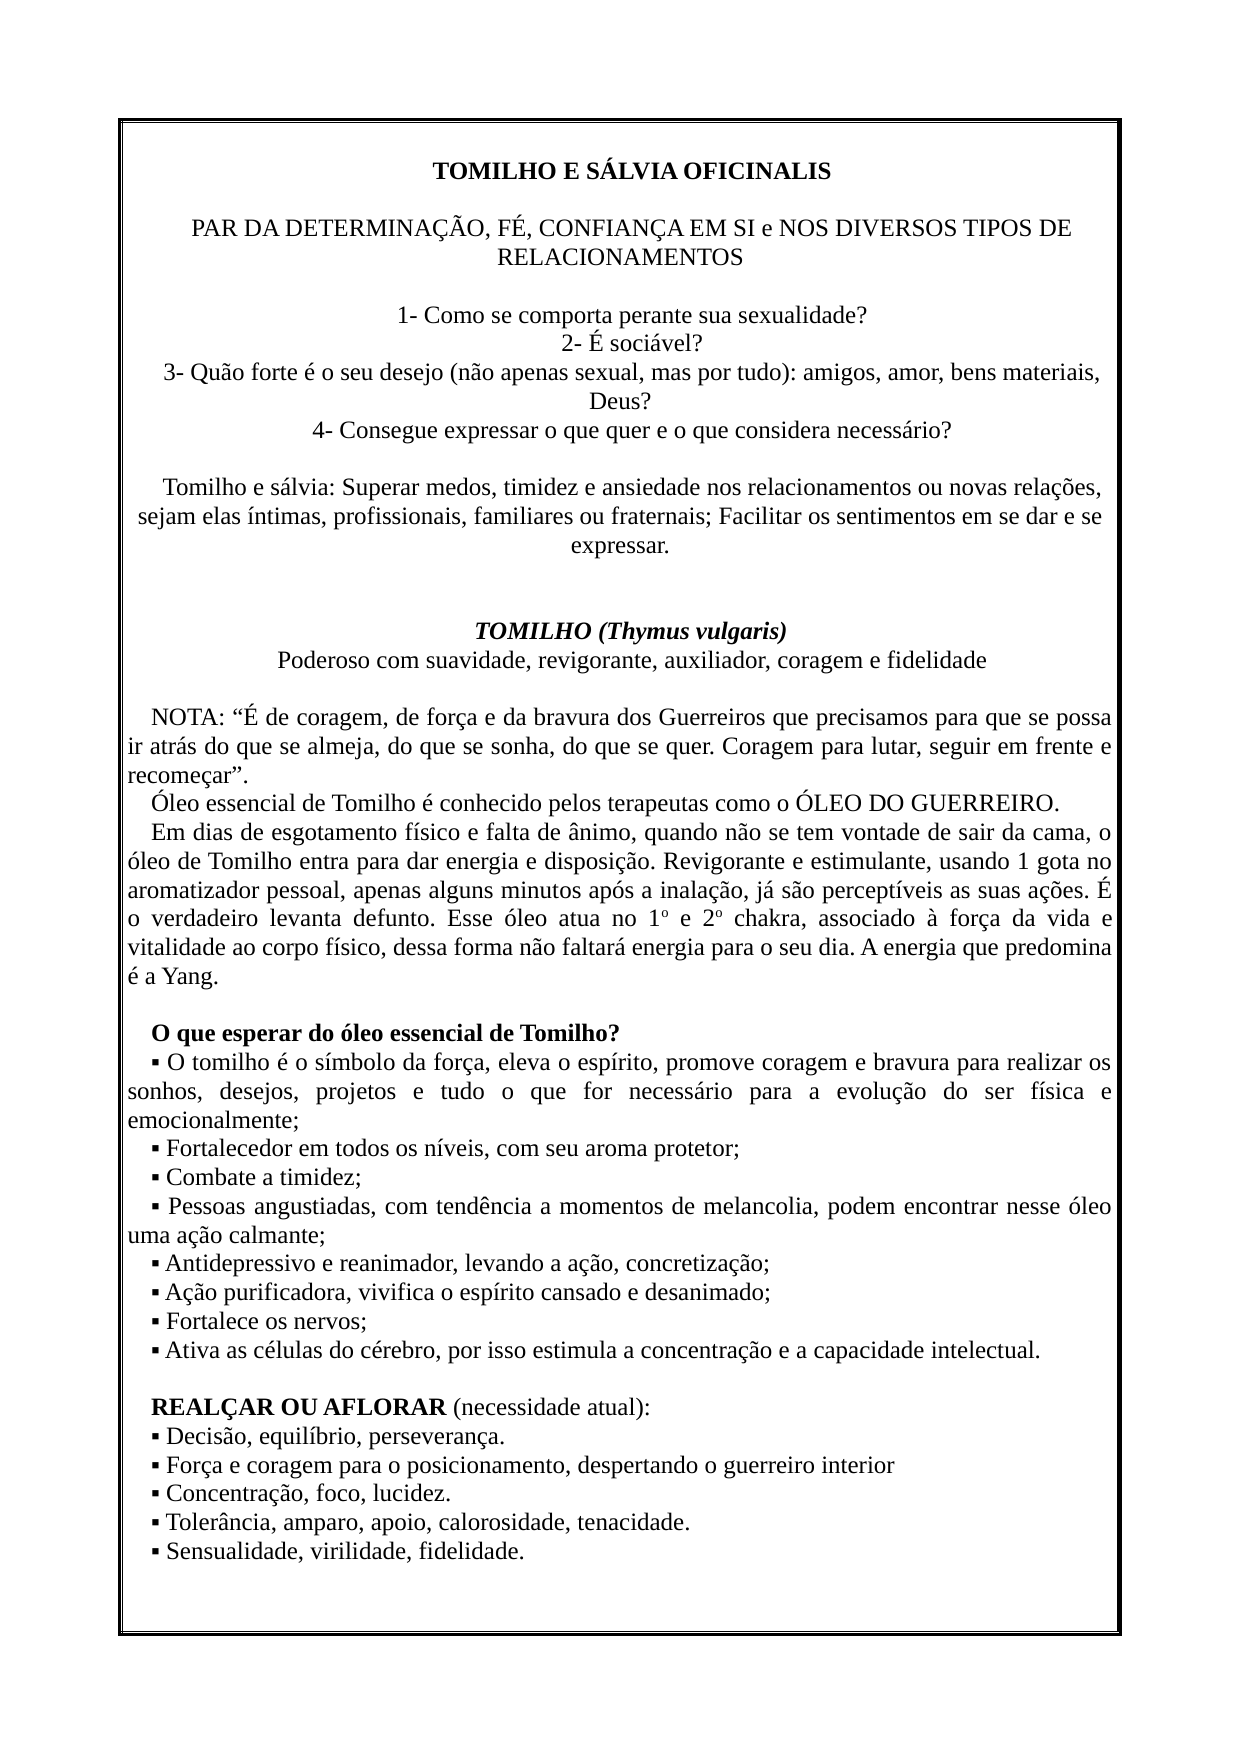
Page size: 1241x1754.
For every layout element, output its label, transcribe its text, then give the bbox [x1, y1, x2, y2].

text ▪ Fortalece os nervos; [127, 1306, 1113, 1335]
text ▪ Combate a timidez; [127, 1162, 1113, 1191]
text ▪ Fortalecedor em todos os níveis, com seu aroma protetor; [127, 1133, 1113, 1162]
text Poderoso com suavidade, revigorante, auxiliador, coragem e fidelidade [127, 645, 1113, 673]
text NOTA: “É de coragem, de força e da bravura dos Guerreiros que precisamos para que se possa ir atrás do que se almeja, do que se sonha, do que se quer. Coragem para lutar, seguir em frente e recomeçar”. [127, 702, 1113, 788]
text REALÇAR OU AFLORAR (necessidade atual): [127, 1392, 1113, 1421]
text ▪ Antidepressivo e reanimador, levando a ação, concretização; [127, 1248, 1113, 1277]
text ▪ O tomilho é o símbolo da força, eleva o espírito, promove coragem e bravura para realizar os sonhos, desejos, projetos e tudo o que for necessário para a evolução do ser física e emocionalmente; [127, 1047, 1113, 1133]
text 3- Quão forte é o seu desejo (não apenas sexual, mas por tudo): amigos, amor, bens materiais, Deus? [127, 357, 1113, 415]
text 4- Consegue expressar o que quer e o que considera necessário? [127, 415, 1113, 443]
text PAR DA DETERMINAÇÃO, FÉ, CONFIANÇA EM SI e NOS DIVERSOS TIPOS DE RELACIONAMENTOS [127, 213, 1113, 271]
text TOMILHO (Thymus vulgaris) [127, 616, 1113, 645]
text ▪ Tolerância, amparo, apoio, calorosidade, tenacidade. [127, 1507, 1113, 1536]
text Em dias de esgotamento físico e falta de ânimo, quando não se tem vontade de sair da cama, o óleo de Tomilho entra para dar energia e disposição. Revigorante e estimulante, usando 1 gota no aromatizador pessoal, apenas alguns minutos após a inalação, já são perceptíveis as suas ações. É o verdadeiro levanta defunto. Esse óleo atua no 1o e 2o chakra, associado à força da vida e vitalidade ao corpo físico, dessa forma não faltará energia para o seu dia. A energia que predomina é a Yang. [127, 817, 1113, 990]
text ▪ Ação purificadora, vivifica o espírito cansado e desanimado; [127, 1277, 1113, 1306]
text TOMILHO E SÁLVIA OFICINALIS [127, 156, 1113, 185]
text 1- Como se comporta perante sua sexualidade? [127, 300, 1113, 328]
text ▪ Concentração, foco, lucidez. [127, 1478, 1113, 1507]
text ▪ Ativa as células do cérebro, por isso estimula a concentração e a capacidade intelectual. [127, 1335, 1113, 1363]
text ▪ Sensualidade, virilidade, fidelidade. [127, 1536, 1113, 1565]
text 2- É sociável? [127, 328, 1113, 357]
text ▪ Decisão, equilíbrio, perseverança. [127, 1421, 1113, 1450]
text ▪ Força e coragem para o posicionamento, despertando o guerreiro interior [127, 1450, 1113, 1478]
text O que esperar do óleo essencial de Tomilho? [127, 1018, 1113, 1047]
text Tomilho e sálvia: Superar medos, timidez e ansiedade nos relacionamentos ou novas relações, sejam elas íntimas, profissionais, familiares ou fraternais; Facilitar os sentimentos em se dar e se expressar. [127, 472, 1113, 558]
text Óleo essencial de Tomilho é conhecido pelos terapeutas como o ÓLEO DO GUERREIRO. [127, 788, 1113, 817]
text ▪ Pessoas angustiadas, com tendência a momentos de melancolia, podem encontrar nesse óleo uma ação calmante; [127, 1191, 1113, 1248]
